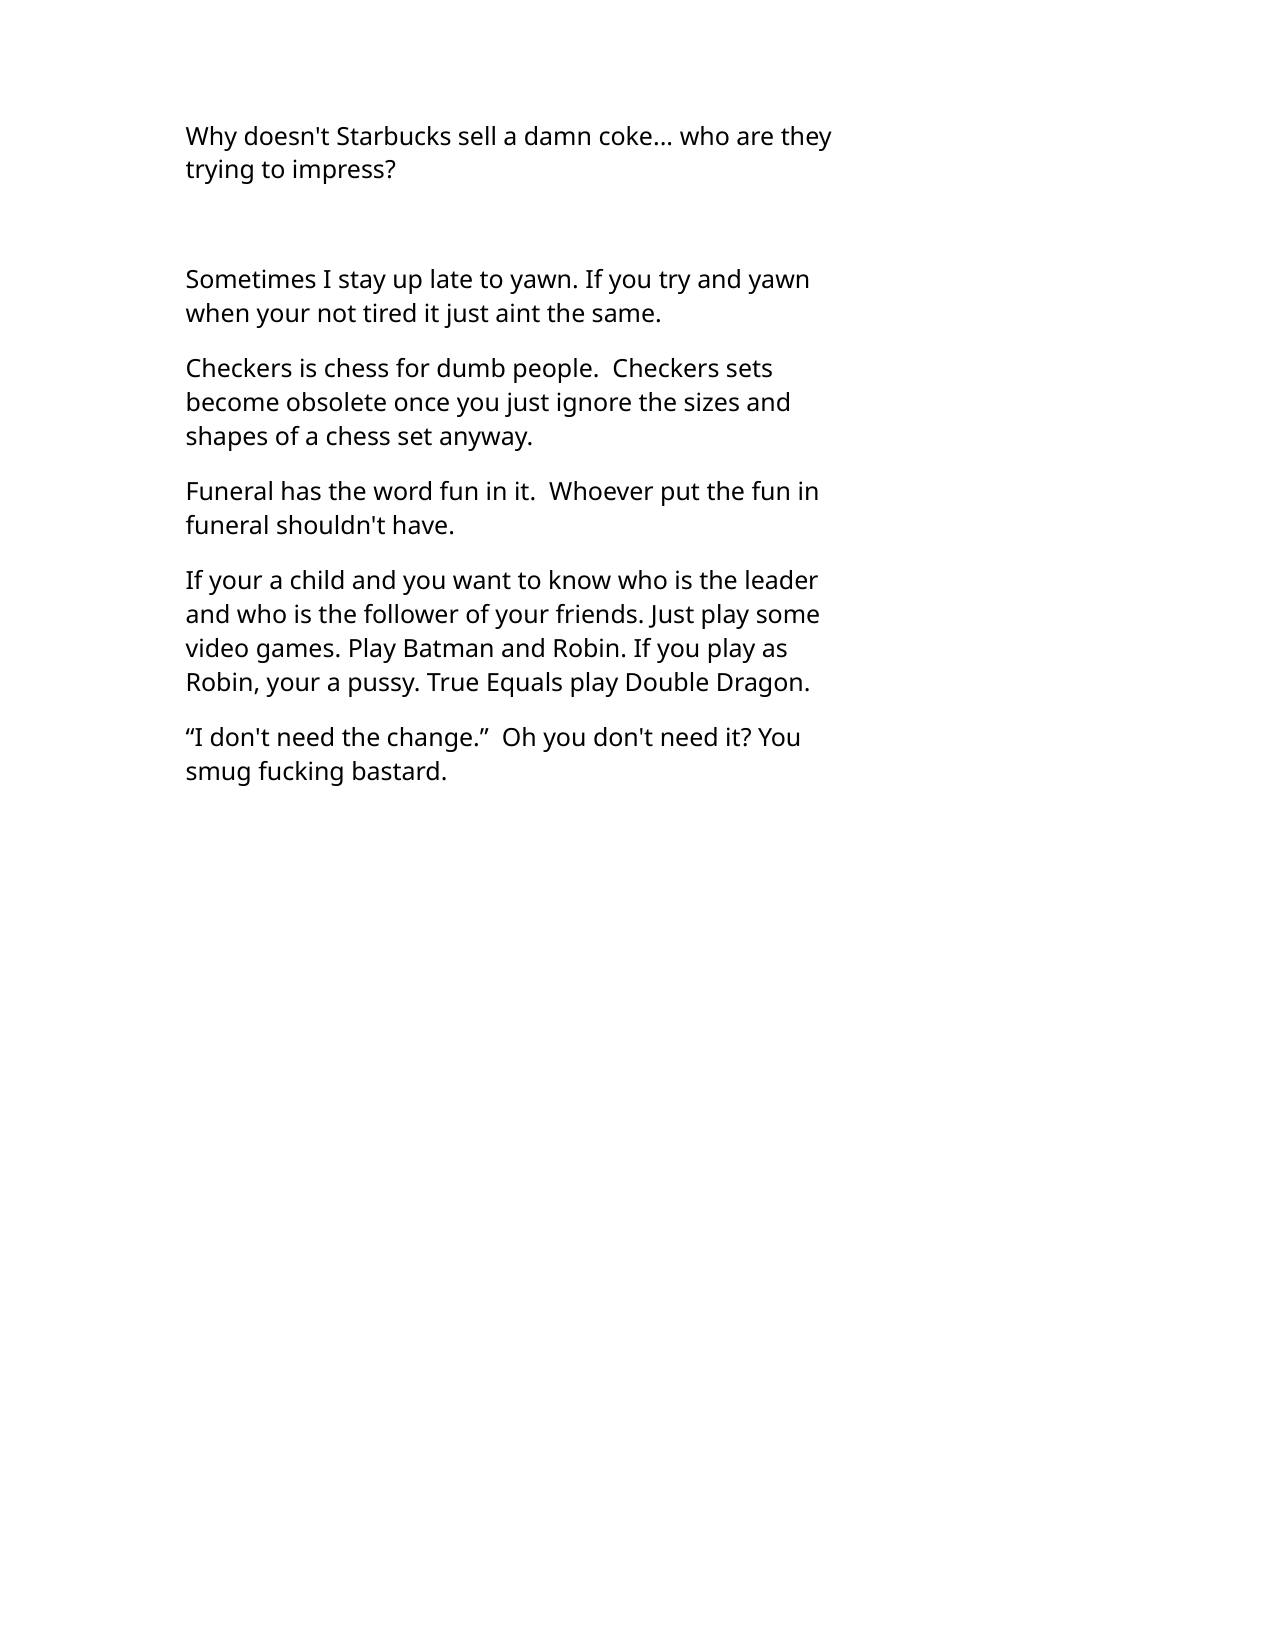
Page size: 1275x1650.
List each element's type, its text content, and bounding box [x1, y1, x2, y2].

text “I don't need the change.” Oh you don't need it? You smug fucking bastard. [185, 720, 863, 788]
text Sometimes I stay up late to yawn. If you try and yawn when your not tired it just aint the same. [185, 262, 863, 330]
text Why doesn't Starbucks sell a damn coke... who are they trying to impress? [185, 118, 863, 186]
text Checkers is chess for dumb people. Checkers sets become obsolete once you just ignore the sizes and shapes of a chess set anyway. [185, 351, 863, 453]
text Funeral has the word fun in it. Whoever put the fun in funeral shouldn't have. [185, 474, 863, 542]
text If your a child and you want to know who is the leader and who is the follower of your friends. Just play some video games. Play Batman and Robin. If you play as Robin, your a pussy. True Equals play Double Dragon. [185, 563, 863, 699]
